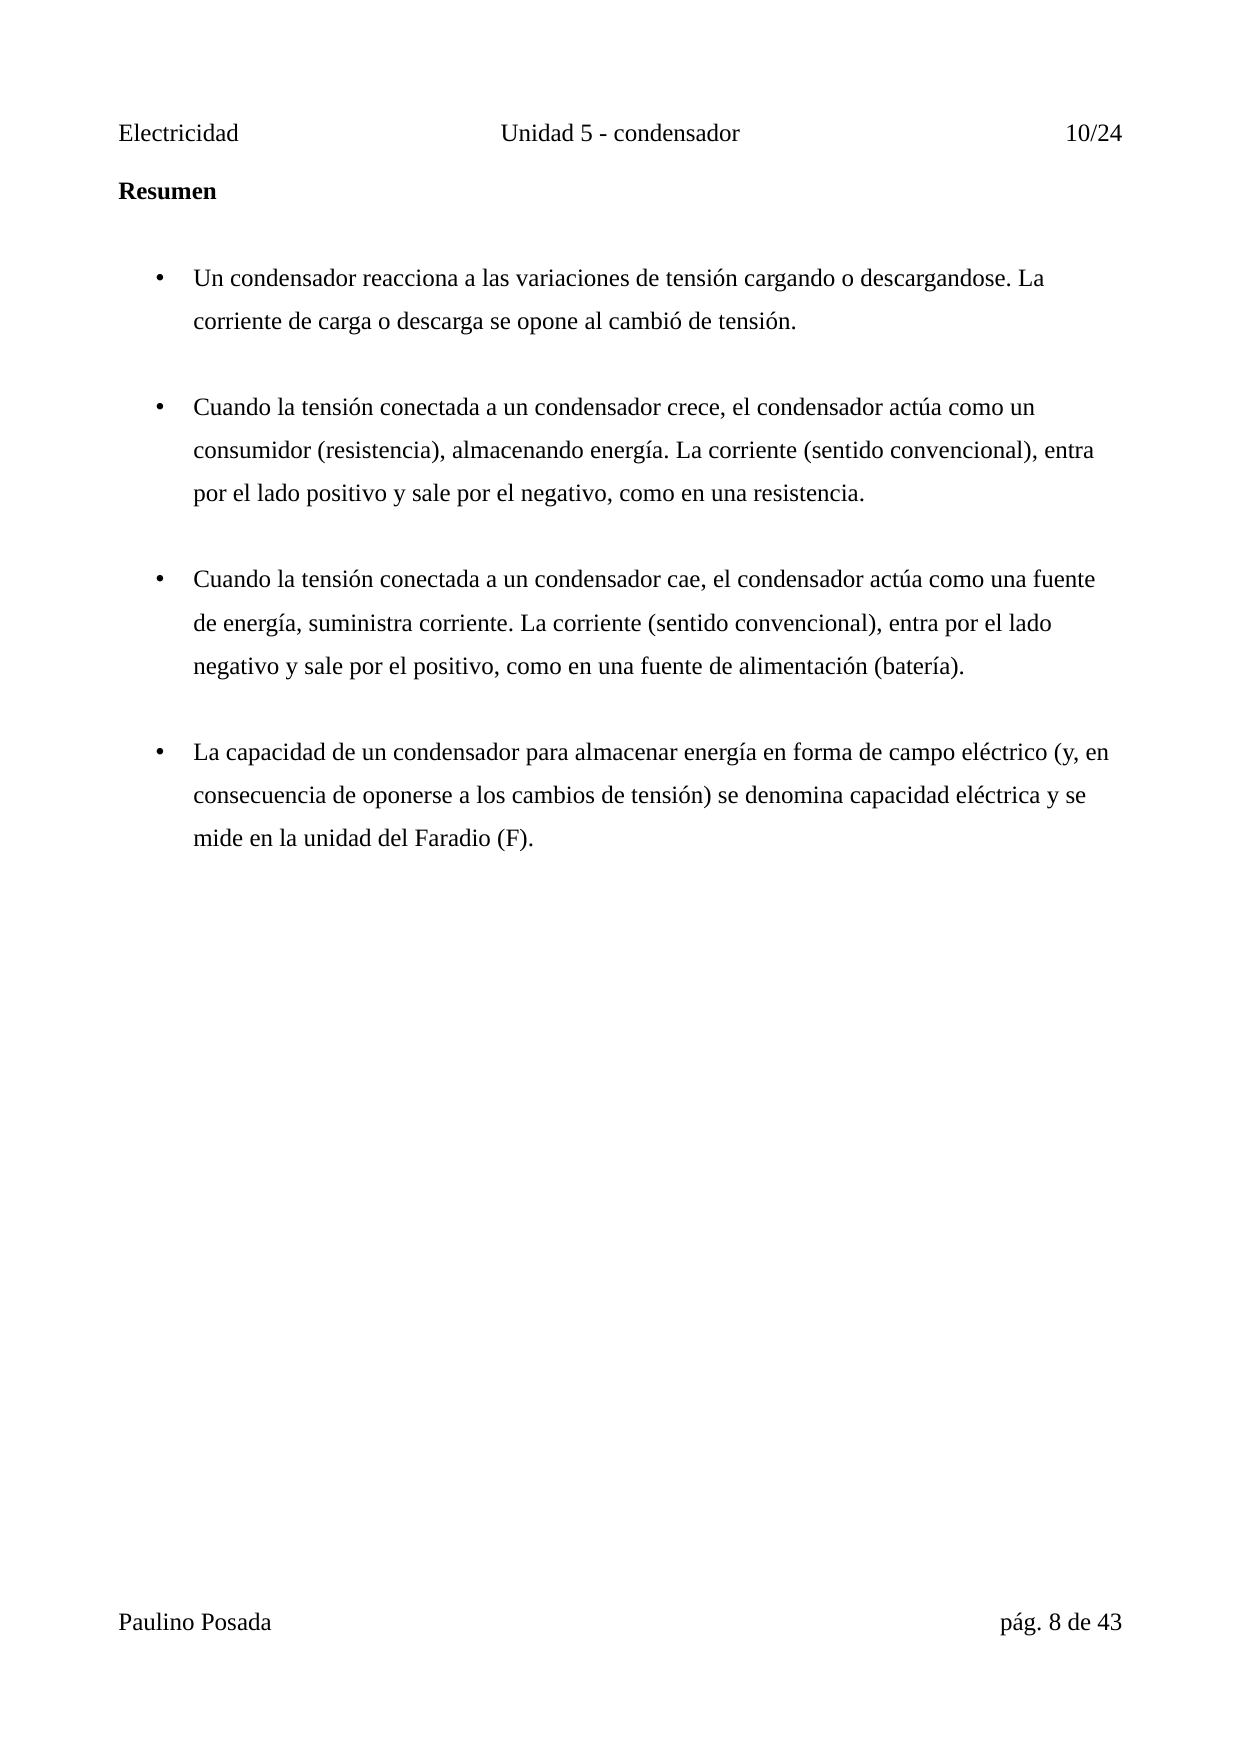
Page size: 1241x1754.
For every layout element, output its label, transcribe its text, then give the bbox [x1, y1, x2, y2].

list Cuando la tensión conectada a un condensador crece, el condensador actúa como un consumidor (resistencia), almacenando energía. La corriente (sentido convencional), entra por el lado positivo y sale por el negativo, como en una resistencia. [156, 392, 1122, 507]
list Un condensador reacciona a las variaciones de tensión cargando o descargandose. La corriente de carga o descarga se opone al cambió de tensión. [156, 263, 1122, 334]
list Cuando la tensión conectada a un condensador cae, el condensador actúa como una fuente de energía, suministra corriente. La corriente (sentido convencional), entra por el lado negativo y sale por el positivo, como en una fuente de alimentación (batería). [156, 564, 1122, 679]
text Resumen [118, 176, 1122, 205]
list La capacidad de un condensador para almacenar energía en forma de campo eléctrico (y, en consecuencia de oponerse a los cambios de tensión) se denomina capacidad eléctrica y se mide en la unidad del Faradio (F). [156, 737, 1122, 852]
